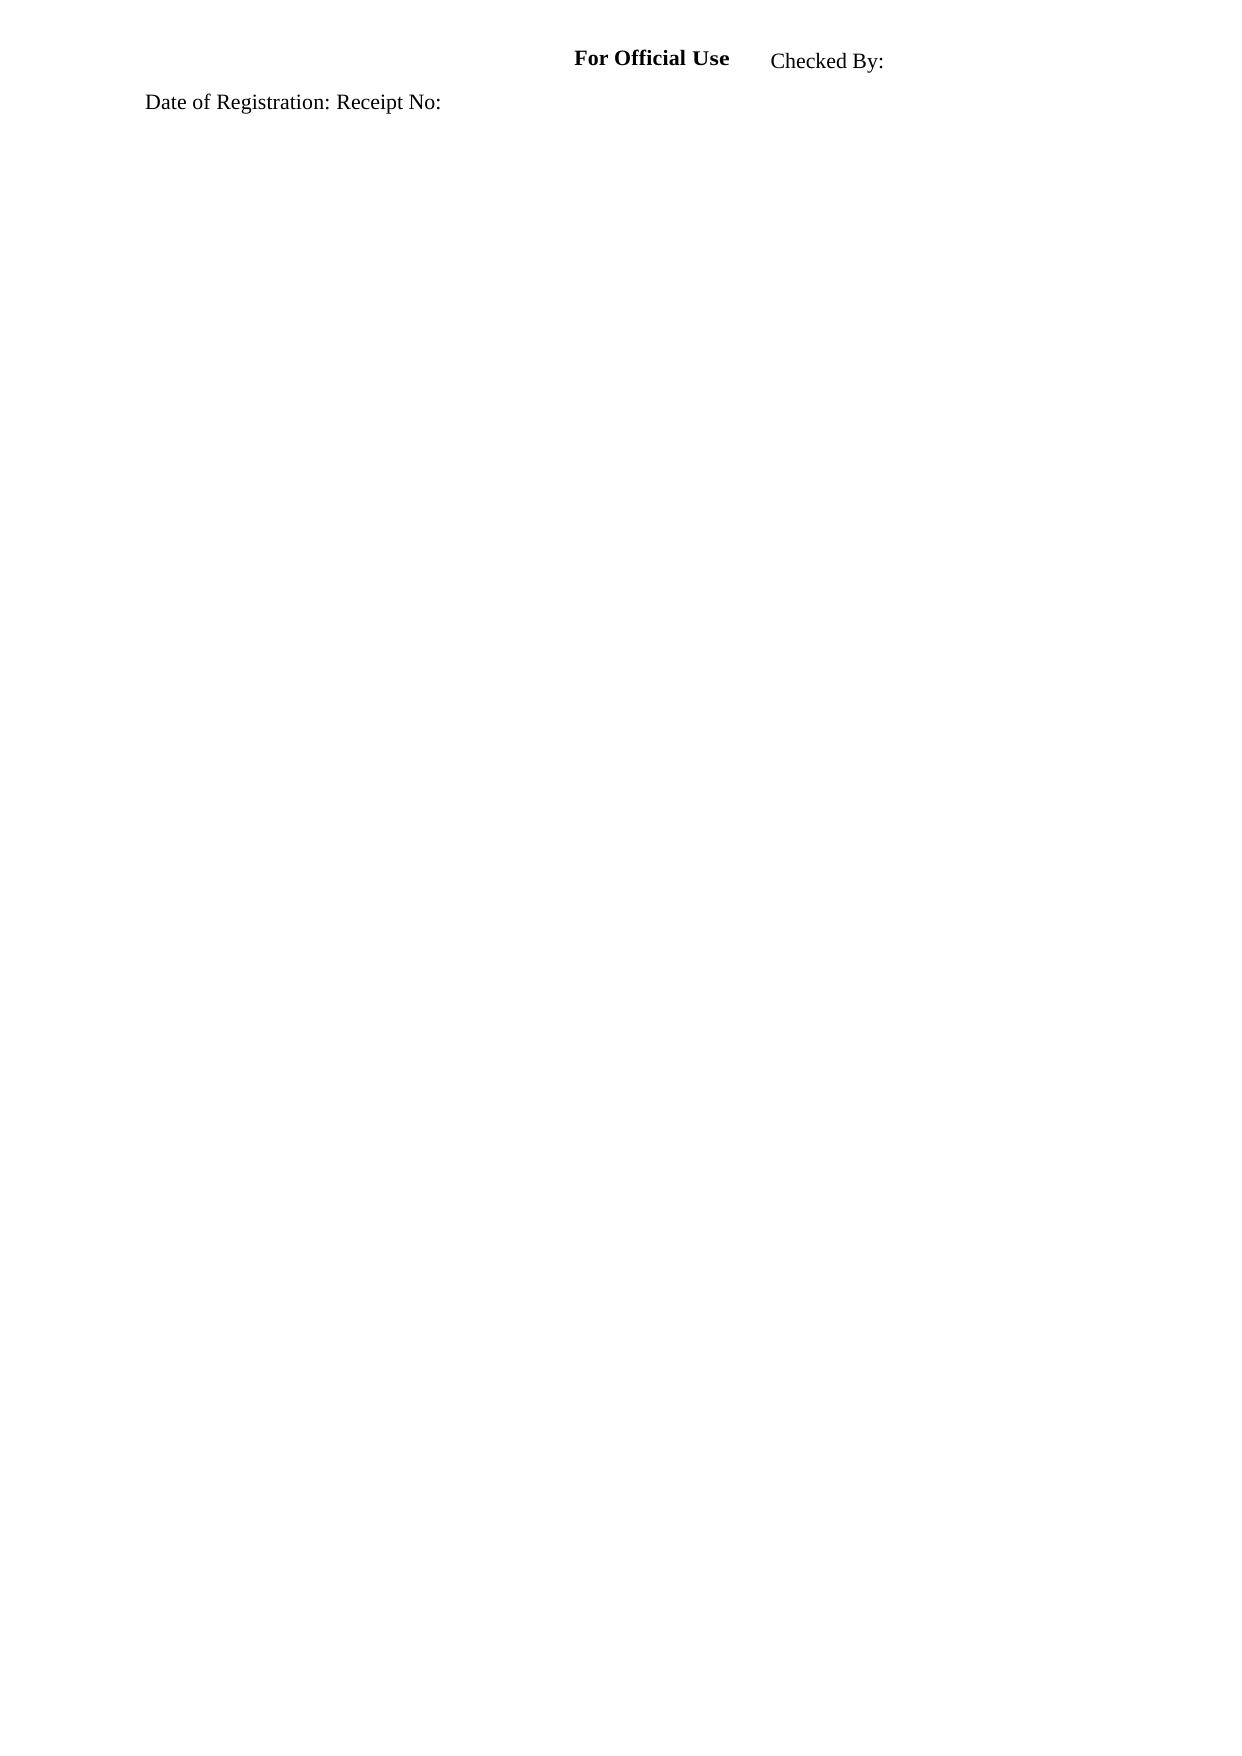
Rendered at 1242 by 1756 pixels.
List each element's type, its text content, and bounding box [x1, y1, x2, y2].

text Date of Registration: Receipt No: [145, 85, 647, 115]
text Checked By: [770, 49, 1103, 73]
text For Official Use [145, 49, 729, 70]
